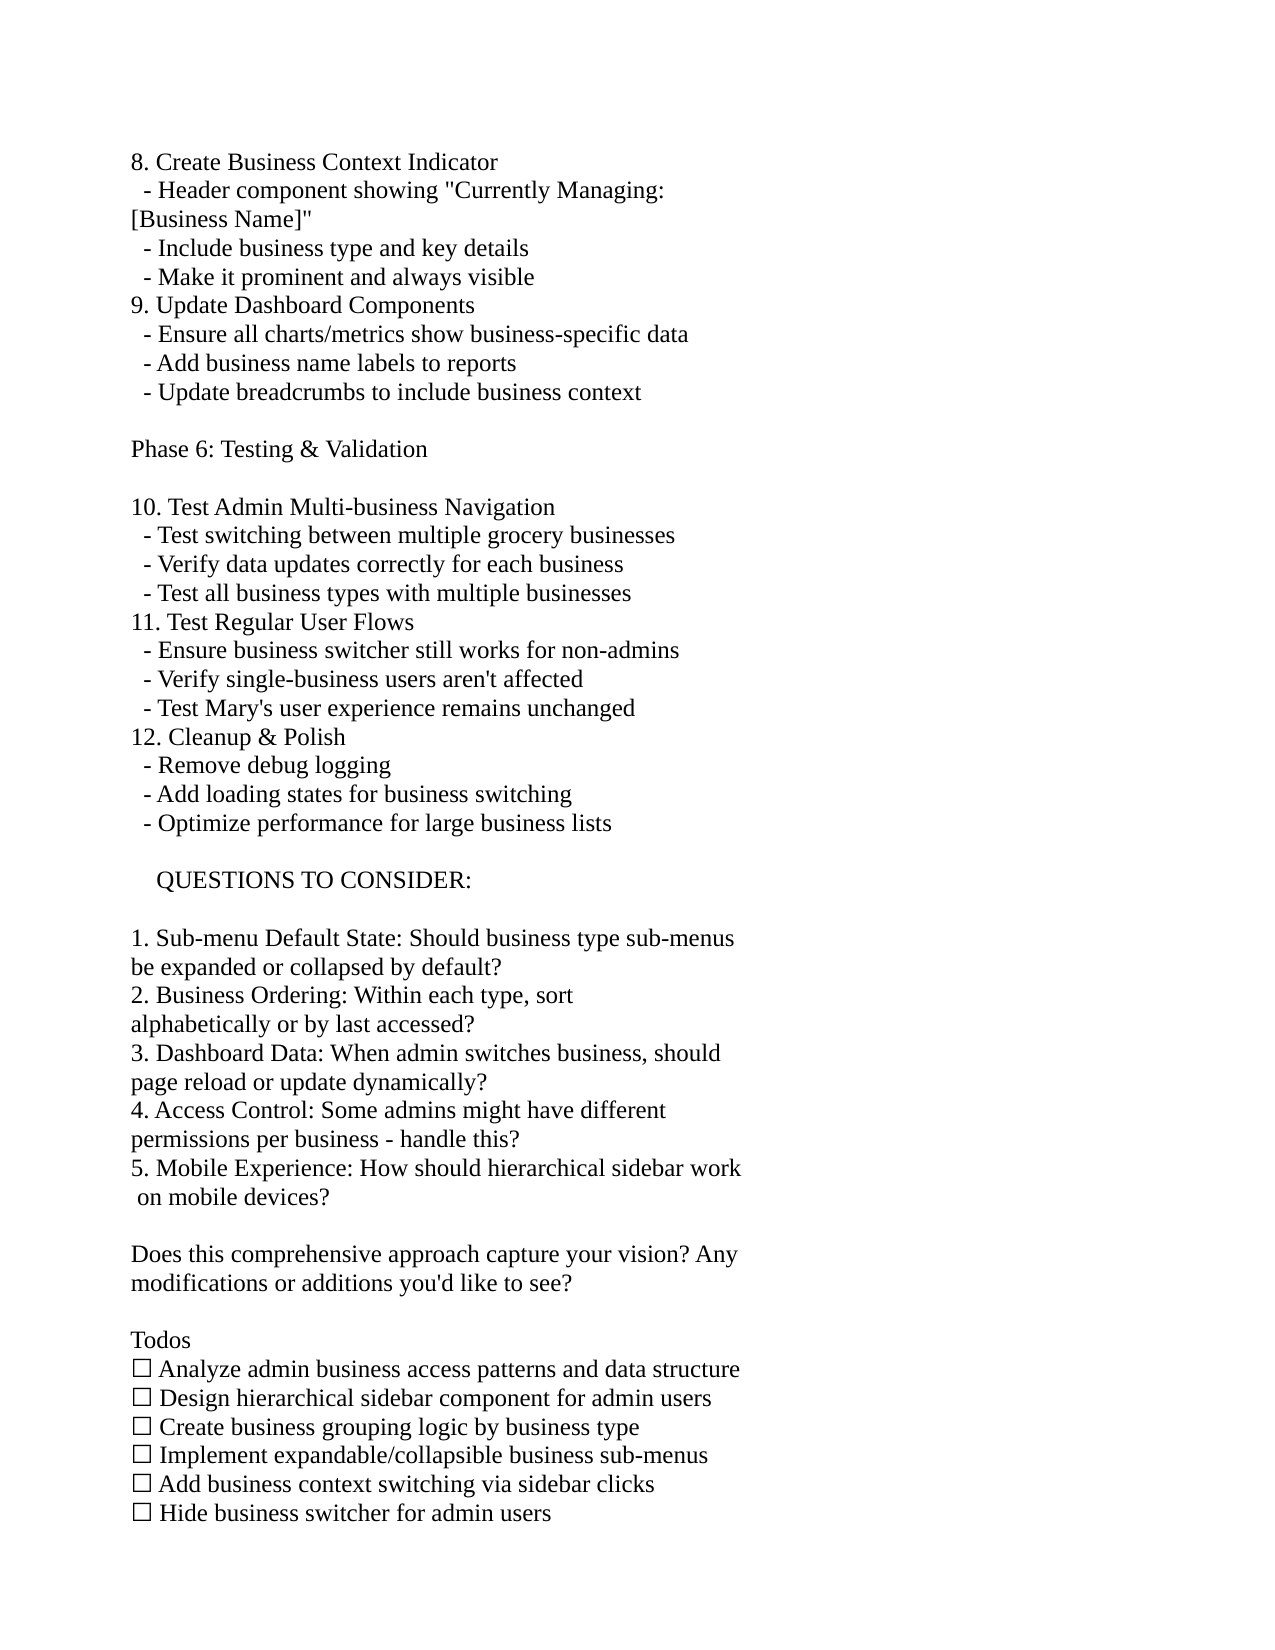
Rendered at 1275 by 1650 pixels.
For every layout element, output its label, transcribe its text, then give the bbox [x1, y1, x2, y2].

text 5. Mobile Experience: How should hierarchical sidebar work [118, 1153, 1157, 1182]
text 10. Test Admin Multi-business Navigation [118, 492, 1157, 521]
text 2. Business Ordering: Within each type, sort [118, 981, 1157, 1009]
text ☐ Implement expandable/collapsible business sub-menus [118, 1441, 1157, 1469]
text ☐ Hide business switcher for admin users [118, 1498, 1157, 1527]
text 8. Create Business Context Indicator [118, 147, 1157, 176]
text on mobile devices? [118, 1182, 1157, 1211]
text - Update breadcrumbs to include business context [118, 377, 1157, 406]
text - Remove debug logging [118, 751, 1157, 779]
text 🤔 QUESTIONS TO CONSIDER: [118, 866, 1157, 894]
text 4. Access Control: Some admins might have different [118, 1096, 1157, 1124]
text 9. Update Dashboard Components [118, 291, 1157, 319]
text [Business Name]" [118, 204, 1157, 233]
text page reload or update dynamically? [118, 1067, 1157, 1096]
text alphabetically or by last accessed? [118, 1009, 1157, 1038]
text 1. Sub-menu Default State: Should business type sub-menus [118, 923, 1157, 952]
text be expanded or collapsed by default? [118, 952, 1157, 981]
text 11. Test Regular User Flows [118, 607, 1157, 636]
text 3. Dashboard Data: When admin switches business, should [118, 1038, 1157, 1067]
text - Make it prominent and always visible [118, 262, 1157, 291]
text ☐ Analyze admin business access patterns and data structure [118, 1354, 1157, 1383]
text - Test all business types with multiple businesses [118, 578, 1157, 607]
text Does this comprehensive approach capture your vision? Any [118, 1239, 1157, 1268]
text Phase 6: Testing & Validation [118, 434, 1157, 463]
text - Include business type and key details [118, 233, 1157, 262]
text - Add business name labels to reports [118, 348, 1157, 377]
text modifications or additions you'd like to see? [118, 1268, 1157, 1297]
text - Ensure business switcher still works for non-admins [118, 636, 1157, 664]
text permissions per business - handle this? [118, 1124, 1157, 1153]
text ☐ Create business grouping logic by business type [118, 1412, 1157, 1441]
text - Optimize performance for large business lists [118, 808, 1157, 837]
text - Test switching between multiple grocery businesses [118, 521, 1157, 549]
text - Add loading states for business switching [118, 779, 1157, 808]
text - Verify single-business users aren't affected [118, 664, 1157, 693]
text - Ensure all charts/metrics show business-specific data [118, 319, 1157, 348]
text 12. Cleanup & Polish [118, 722, 1157, 751]
text - Verify data updates correctly for each business [118, 549, 1157, 578]
text Todos [118, 1326, 1157, 1354]
text - Test Mary's user experience remains unchanged [118, 693, 1157, 722]
text - Header component showing "Currently Managing: [118, 176, 1157, 204]
text ☐ Design hierarchical sidebar component for admin users [118, 1383, 1157, 1412]
text ☐ Add business context switching via sidebar clicks [118, 1469, 1157, 1498]
